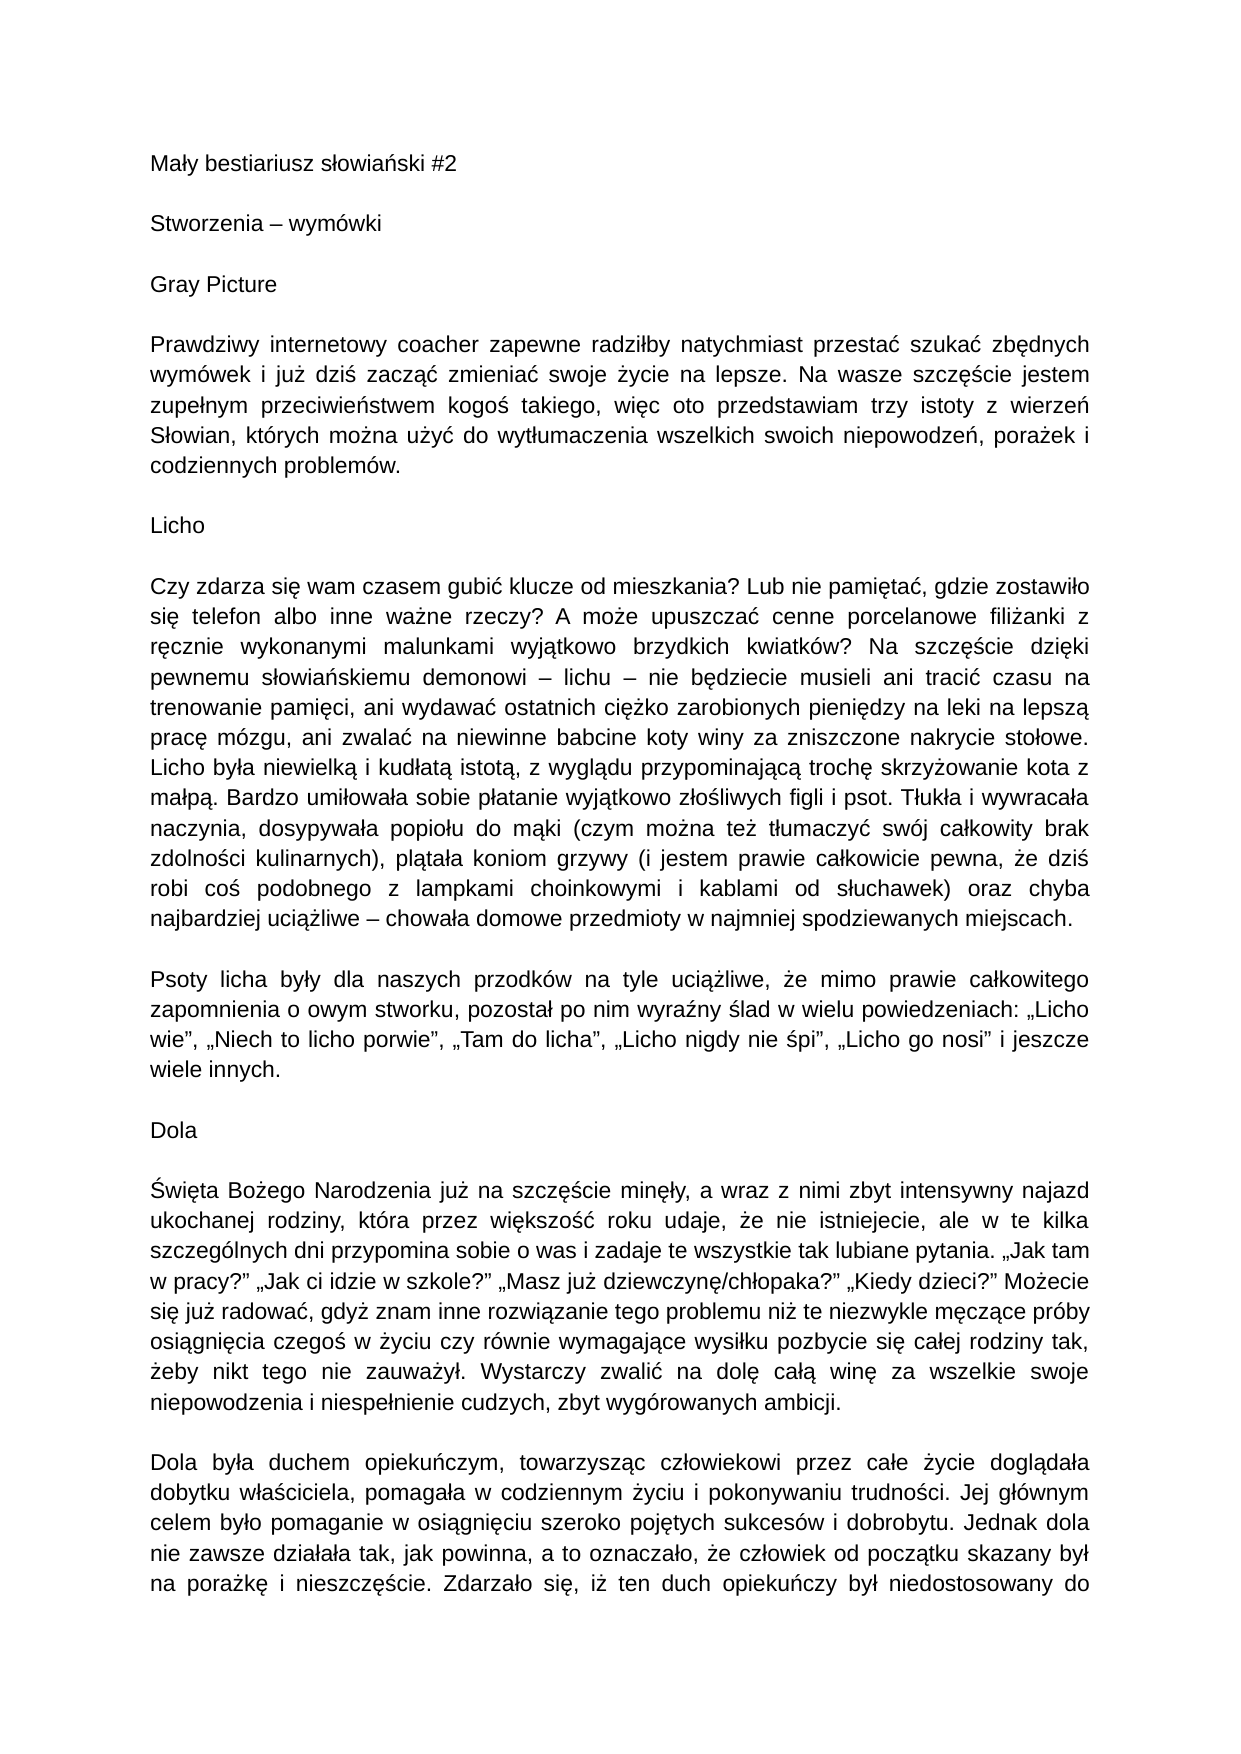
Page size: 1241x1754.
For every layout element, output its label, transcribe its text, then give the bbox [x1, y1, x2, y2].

text Psoty licha były dla naszych przodków na tyle uciążliwe, że mimo prawie całkowitego zapomnienia o owym stworku, pozostał po nim wyraźny ślad w wielu powiedzeniach: „Licho wie”, „Niech to licho porwie”, „Tam do licha”, „Licho nigdy nie śpi”, „Licho go nosi” i jeszcze wiele innych. [150, 966, 1090, 1083]
text Licho [150, 512, 1090, 539]
text Stworzenia – wymówki [150, 210, 1090, 237]
text Prawdziwy internetowy coacher zapewne radziłby natychmiast przestać szukać zbędnych wymówek i już dziś zacząć zmieniać swoje życie na lepsze. Na wasze szczęście jestem zupełnym przeciwieństwem kogoś takiego, więc oto przedstawiam trzy istoty z wierzeń Słowian, których można użyć do wytłumaczenia wszelkich swoich niepowodzeń, porażek i codziennych problemów. [150, 331, 1090, 478]
text Gray Picture [150, 271, 1090, 297]
text Czy zdarza się wam czasem gubić klucze od mieszkania? Lub nie pamiętać, gdzie zostawiło się telefon albo inne ważne rzeczy? A może upuszczać cenne porcelanowe filiżanki z ręcznie wykonanymi malunkami wyjątkowo brzydkich kwiatków? Na szczęście dzięki pewnemu słowiańskiemu demonowi – lichu – nie będziecie musieli ani tracić czasu na trenowanie pamięci, ani wydawać ostatnich ciężko zarobionych pieniędzy na leki na lepszą pracę mózgu, ani zwalać na niewinne babcine koty winy za zniszczone nakrycie stołowe. Licho była niewielką i kudłatą istotą, z wyglądu przypominającą trochę skrzyżowanie kota z małpą. Bardzo umiłowała sobie płatanie wyjątkowo złośliwych figli i psot. Tłukła i wywracała naczynia, dosypywała popiołu do mąki (czym można też tłumaczyć swój całkowity brak zdolności kulinarnych), plątała koniom grzywy (i jestem prawie całkowicie pewna, że dziś robi coś podobnego z lampkami choinkowymi i kablami od słuchawek) oraz chyba najbardziej uciążliwe – chowała domowe przedmioty w najmniej spodziewanych miejscach. [150, 573, 1090, 932]
text Mały bestiariusz słowiański #2 [150, 150, 1090, 176]
text Dola była duchem opiekuńczym, towarzysząc człowiekowi przez całe życie doglądała dobytku właściciela, pomagała w codziennym życiu i pokonywaniu trudności. Jej głównym celem było pomaganie w osiągnięciu szeroko pojętych sukcesów i dobrobytu. Jednak dola nie zawsze działała tak, jak powinna, a to oznaczało, że człowiek od początku skazany był na porażkę i nieszczęście. Zdarzało się, iż ten duch opiekuńczy był niedostosowany do [150, 1449, 1090, 1596]
text Święta Bożego Narodzenia już na szczęście minęły, a wraz z nimi zbyt intensywny najazd ukochanej rodziny, która przez większość roku udaje, że nie istniejecie, ale w te kilka szczególnych dni przypomina sobie o was i zadaje te wszystkie tak lubiane pytania. „Jak tam w pracy?” „Jak ci idzie w szkole?” „Masz już dziewczynę/chłopaka?” „Kiedy dzieci?” Możecie się już radować, gdyż znam inne rozwiązanie tego problemu niż te niezwykle męczące próby osiągnięcia czegoś w życiu czy równie wymagające wysiłku pozbycie się całej rodziny tak, żeby nikt tego nie zauważył. Wystarczy zwalić na dolę całą winę za wszelkie swoje niepowodzenia i niespełnienie cudzych, zbyt wygórowanych ambicji. [150, 1177, 1090, 1415]
text Dola [150, 1117, 1090, 1143]
